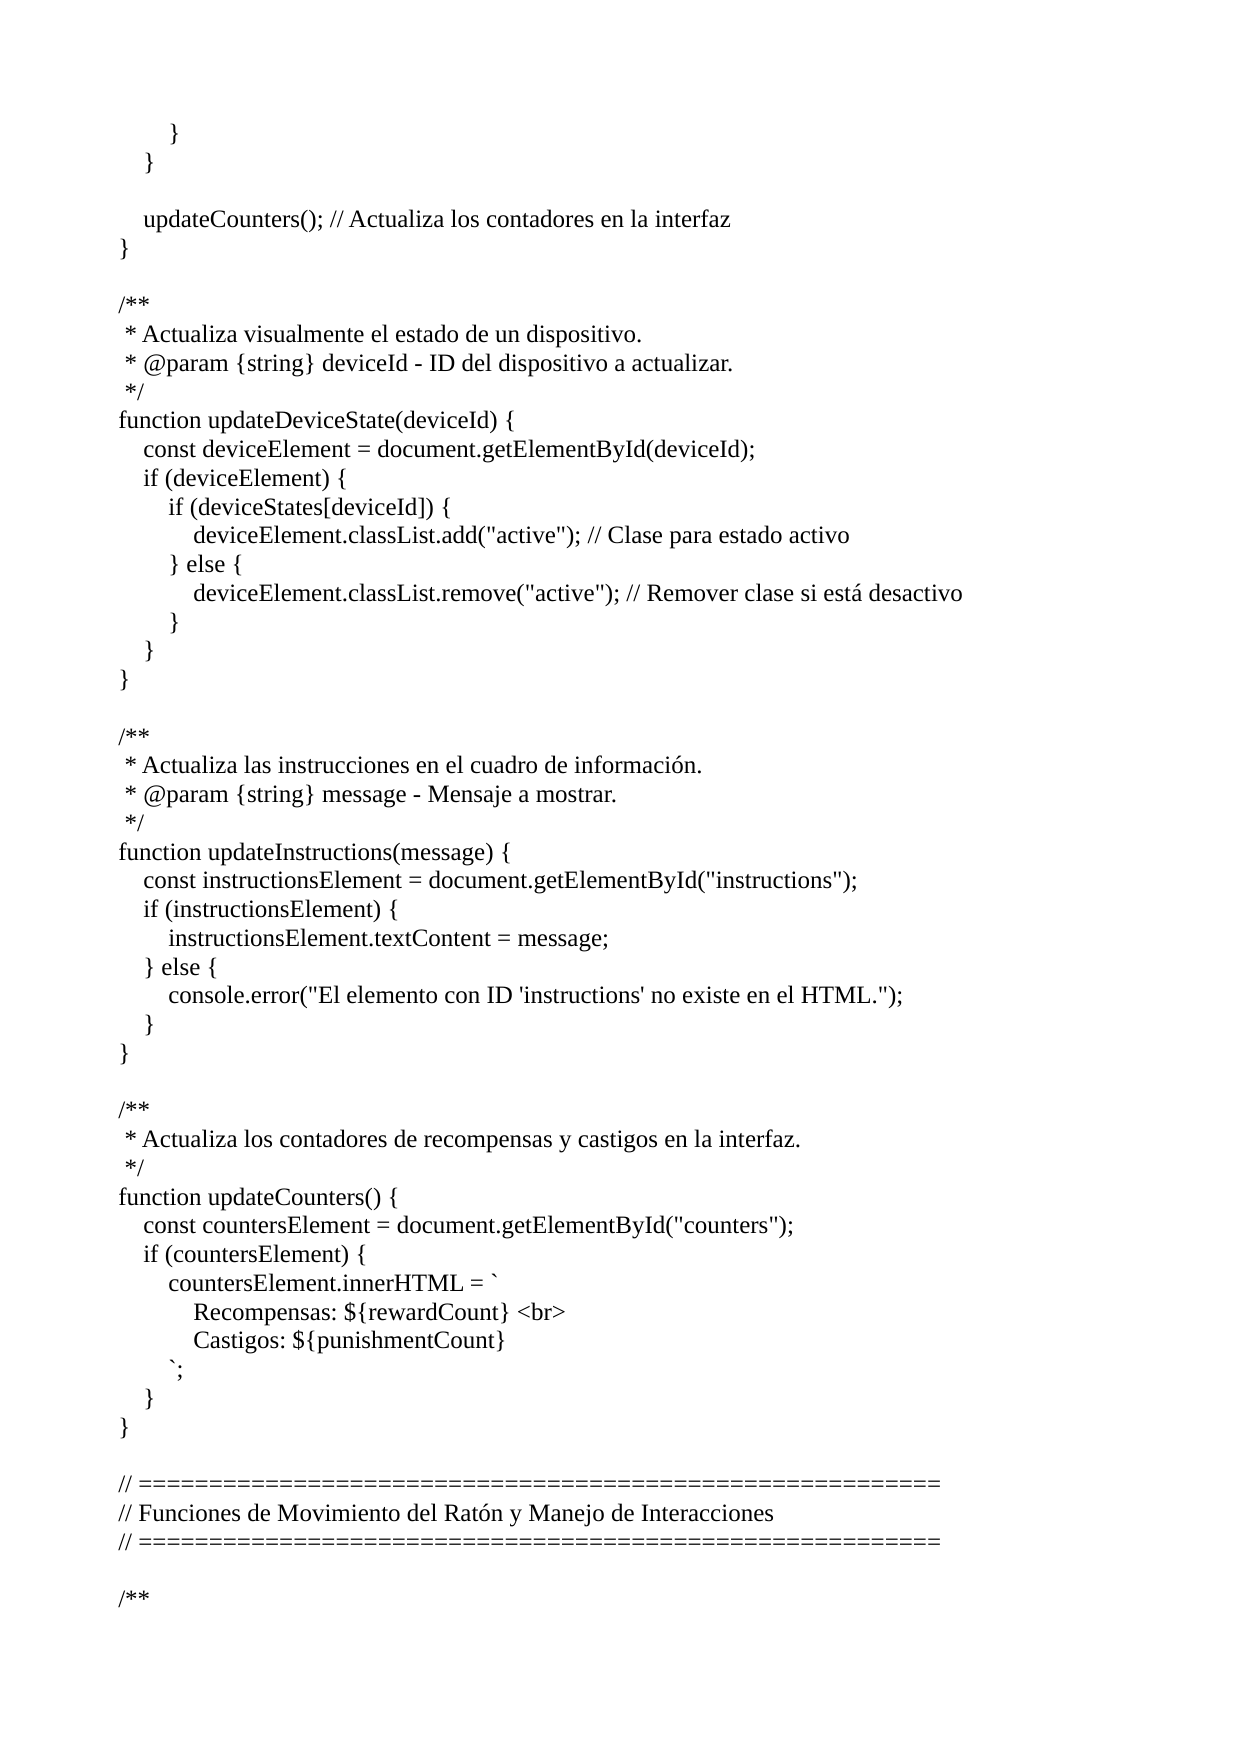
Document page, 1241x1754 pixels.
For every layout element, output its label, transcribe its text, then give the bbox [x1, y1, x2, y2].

text } [118, 607, 1122, 636]
text Recompensas: ${rewardCount} <br> [118, 1297, 1122, 1326]
text */ [118, 1153, 1122, 1182]
text } [118, 1009, 1122, 1038]
text updateCounters(); // Actualiza los contadores en la interfaz [118, 204, 1122, 233]
text // Funciones de Movimiento del Ratón y Manejo de Interacciones [118, 1498, 1122, 1527]
text instructionsElement.textContent = message; [118, 923, 1122, 952]
text if (instructionsElement) { [118, 894, 1122, 923]
text * Actualiza visualmente el estado de un dispositivo. [118, 319, 1122, 348]
text /** [118, 722, 1122, 751]
text deviceElement.classList.remove("active"); // Remover clase si está desactivo [118, 578, 1122, 607]
text deviceElement.classList.add("active"); // Clase para estado activo [118, 521, 1122, 549]
text function updateCounters() { [118, 1182, 1122, 1211]
text /** [118, 291, 1122, 319]
text * Actualiza las instrucciones en el cuadro de información. [118, 751, 1122, 779]
text */ [118, 808, 1122, 837]
text } [118, 1412, 1122, 1441]
text /** [118, 1096, 1122, 1124]
text function updateDeviceState(deviceId) { [118, 406, 1122, 434]
text * @param {string} message - Mensaje a mostrar. [118, 779, 1122, 808]
text Castigos: ${punishmentCount} [118, 1326, 1122, 1354]
text // ========================================================= [118, 1527, 1122, 1556]
text /** [118, 1584, 1122, 1613]
text } [118, 233, 1122, 262]
text console.error("El elemento con ID 'instructions' no existe en el HTML."); [118, 981, 1122, 1009]
text if (deviceElement) { [118, 463, 1122, 492]
text } [118, 118, 1122, 147]
text } else { [118, 549, 1122, 578]
text if (deviceStates[deviceId]) { [118, 492, 1122, 521]
text // ========================================================= [118, 1469, 1122, 1498]
text } [118, 1038, 1122, 1067]
text function updateInstructions(message) { [118, 837, 1122, 866]
text const deviceElement = document.getElementById(deviceId); [118, 434, 1122, 463]
text } [118, 664, 1122, 693]
text const instructionsElement = document.getElementById("instructions"); [118, 866, 1122, 894]
text } [118, 636, 1122, 664]
text `; [118, 1354, 1122, 1383]
text * Actualiza los contadores de recompensas y castigos en la interfaz. [118, 1124, 1122, 1153]
text if (countersElement) { [118, 1239, 1122, 1268]
text * @param {string} deviceId - ID del dispositivo a actualizar. [118, 348, 1122, 377]
text } [118, 147, 1122, 176]
text } [118, 1383, 1122, 1412]
text */ [118, 377, 1122, 406]
text countersElement.innerHTML = ` [118, 1268, 1122, 1297]
text } else { [118, 952, 1122, 981]
text const countersElement = document.getElementById("counters"); [118, 1211, 1122, 1239]
